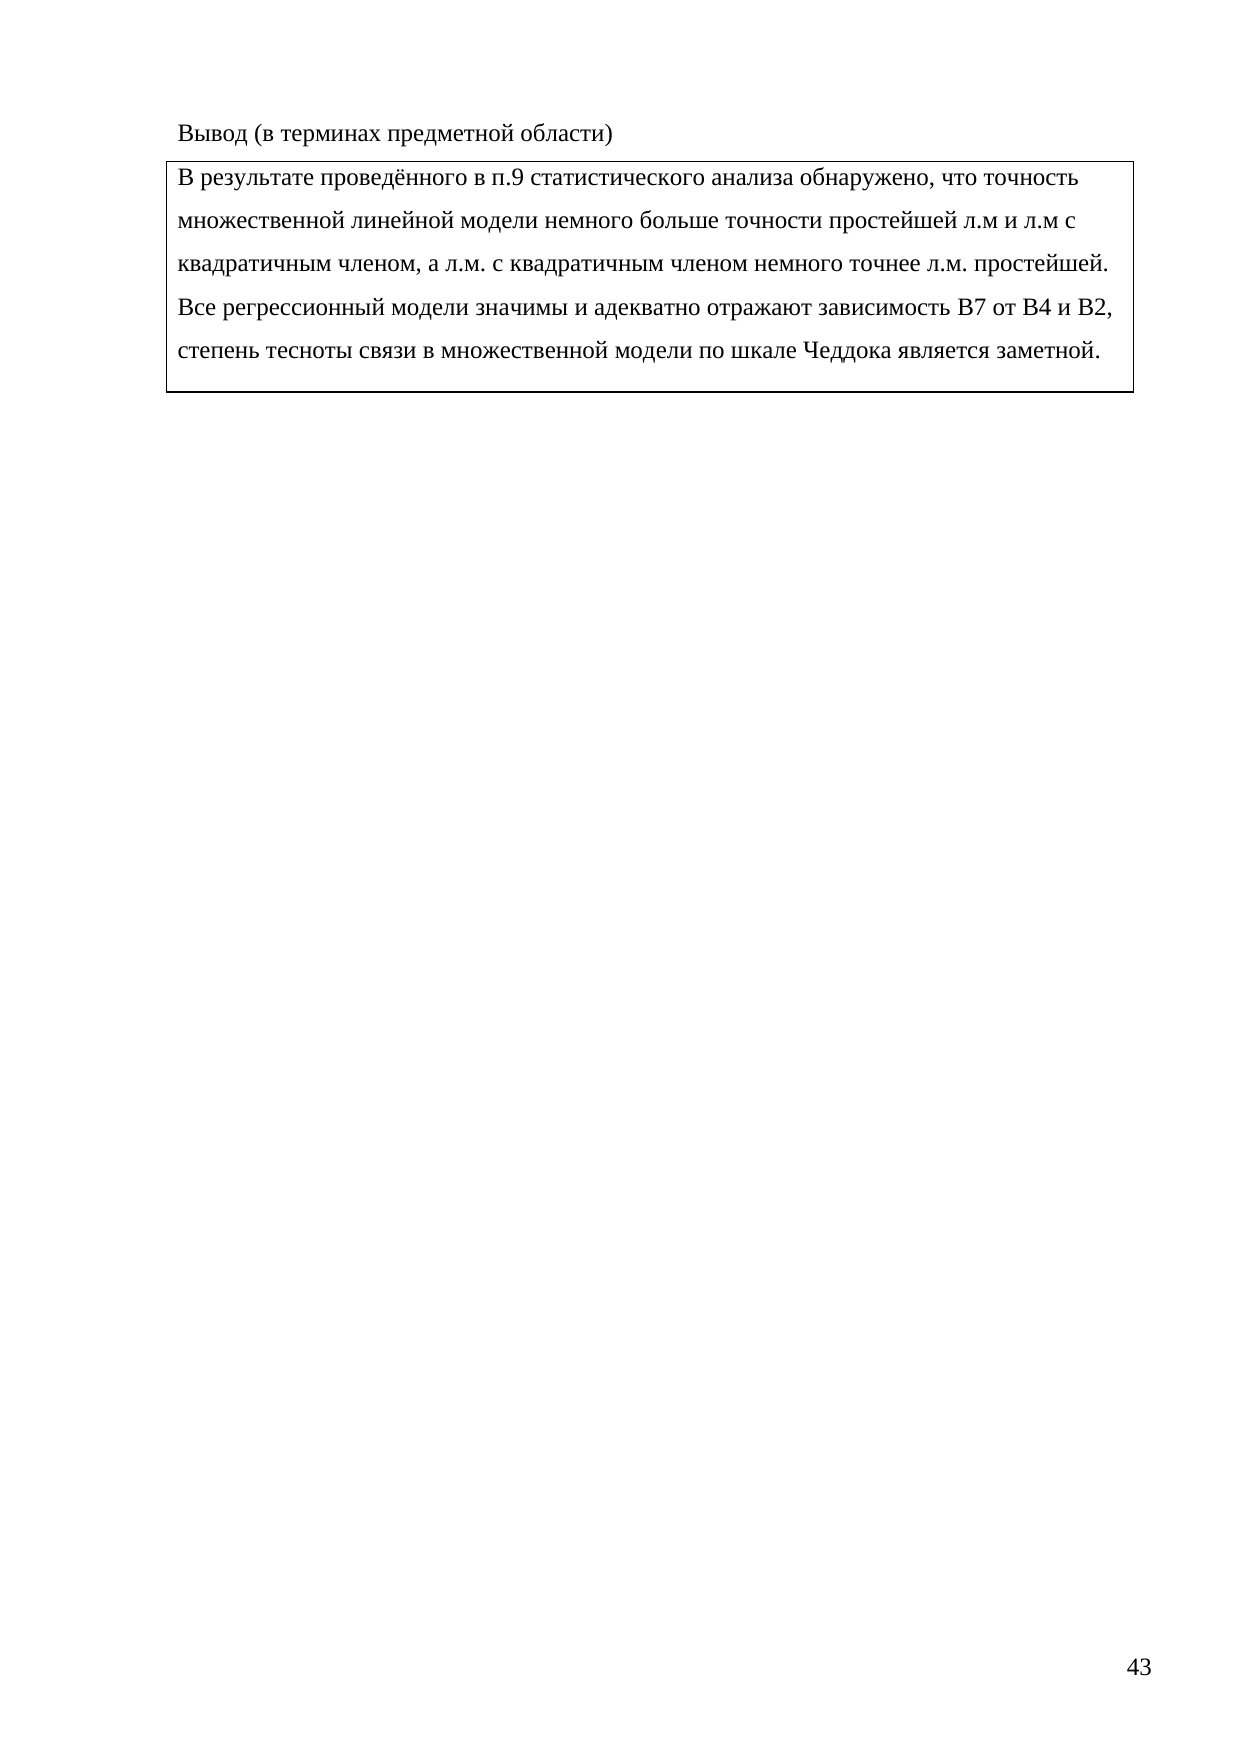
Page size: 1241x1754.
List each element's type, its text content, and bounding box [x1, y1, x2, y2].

text Вывод (в терминах предметной области) [177, 118, 1152, 147]
table_header В результате проведённого в п.9 статистического анализа обнаружено, что точность множественной линейной модели немного больше точности простейшей л.м и л.м с квадратичным членом, а л.м. с квадратичным членом немного точнее л.м. простейшей. Все регрессионный модели значимы и адекватно отражают зависимость B7 от B4 и B2, степень тесноты связи в множественной модели по шкале Чеддока является заметной. [167, 162, 1133, 391]
